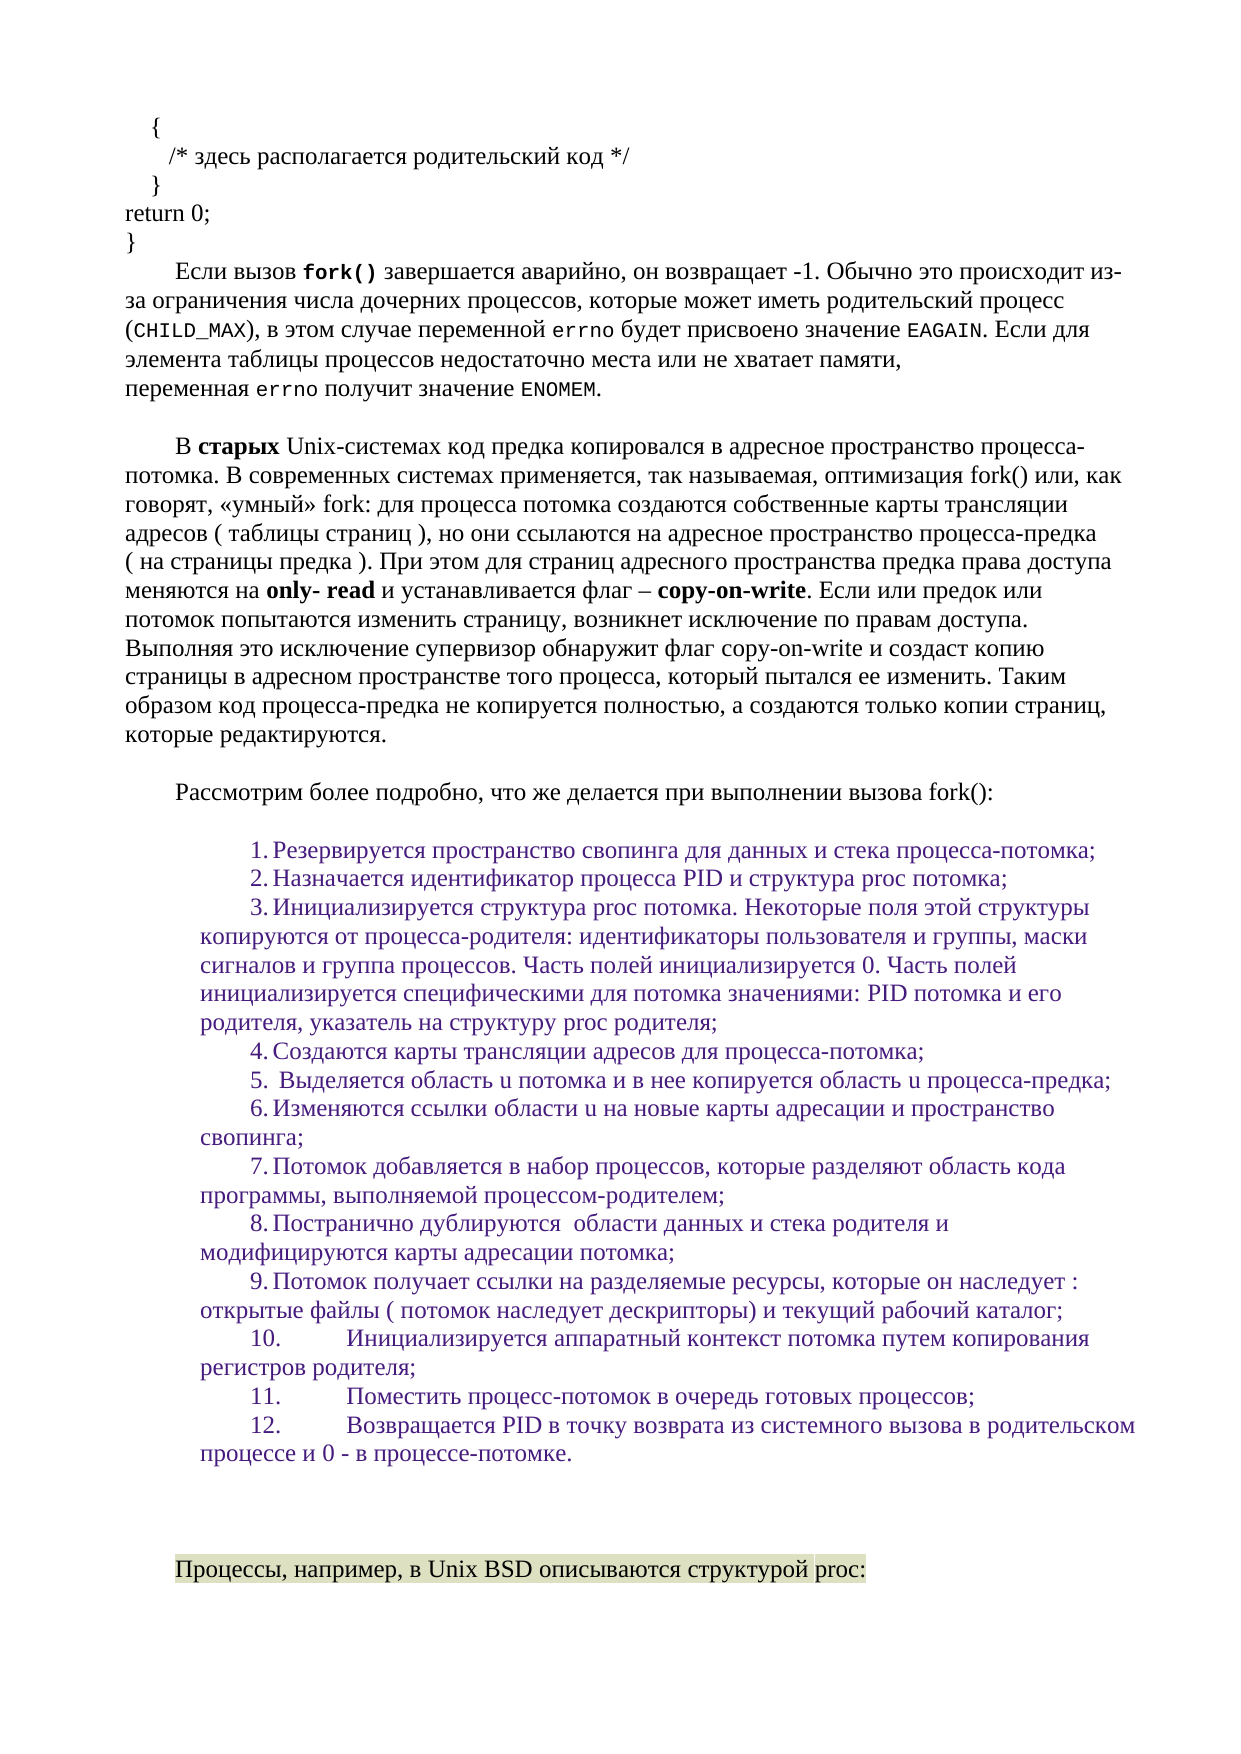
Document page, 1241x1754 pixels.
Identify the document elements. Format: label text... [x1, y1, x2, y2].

list Создаются карты трансляции адресов для процесса-потомка; [200, 1036, 1137, 1065]
list Изменяются ссылки области u на новые карты адресации и пространство свопинга; [200, 1093, 1137, 1151]
list Потомок получает ссылки на разделяемые ресурсы, которые он наследует : открытые файлы ( потомок наследует дескрипторы) и текущий рабочий каталог; [200, 1266, 1137, 1323]
list Назначается идентификатор процесса PID и структура proc потомка; [200, 863, 1137, 892]
text return 0; [125, 198, 1137, 227]
text Процессы, например, в Unix BSD описываются структурой proc: [125, 1554, 1137, 1583]
text } [125, 227, 1137, 256]
text Если вызов fork() завершается аварийно, он возвращает -1. Обычно это происходит из-за ограничения числа дочерних процессов, которые может иметь родительский процесс (CHILD_MAX), в этом случае переменной errno будет присвоено значение EAGAIN. Если для элемента таблицы процессов недостаточно места или не хватает памяти, переменная errno получит значение ENOMEM. [125, 256, 1137, 402]
list Инициализируется структура proc потомка. Некоторые поля этой структуры копируются от процесса-родителя: идентификаторы пользователя и группы, маски сигналов и группа процессов. Часть полей инициализируется 0. Часть полей инициализируется специфическими для потомка значениями: PID потомка и его родителя, указатель на структуру proc родителя; [200, 892, 1137, 1036]
list Потомок добавляется в набор процессов, которые разделяют область кода программы, выполняемой процессом-родителем; [200, 1151, 1137, 1208]
list Выделяется область u потомка и в нее копируется область u процесса-предка; [200, 1065, 1137, 1093]
list Поместить процесс-потомок в очередь готовых процессов; [200, 1381, 1137, 1410]
list Инициализируется аппаратный контекст потомка путем копирования регистров родителя; [200, 1323, 1137, 1381]
text { /* здесь располагается родительский код */ } [125, 112, 1137, 198]
list Возвращается PID в точку возврата из системного вызова в родительском процессе и 0 - в процессе-потомке. [200, 1410, 1137, 1467]
text В старых Unix-системах код предка копировался в адресное пространство процесса-потомка. В современных системах применяется, так называемая, оптимизация fork() или, как говорят, «умный» fork: для процесса потомка создаются собственные карты трансляции адресов ( таблицы страниц ), но они ссылаются на адресное пространство процесса-предка ( на страницы предка ). При этом для страниц адресного пространства предка права доступа меняются на only- read и устанавливается флаг – copy-on-write. Если или предок или потомок попытаются изменить страницу, возникнет исключение по правам доступа. Выполняя это исключение супервизор обнаружит флаг copy-on-write и создаст копию страницы в адресном пространстве того процесса, который пытался ее изменить. Таким образом код процесса-предка не копируется полностью, а создаются только копии страниц, которые редактируются. [125, 431, 1137, 748]
list Резервируется пространство свопинга для данных и стека процесса-потомка; [200, 835, 1137, 863]
list Постранично дублируются области данных и стека родителя и модифицируются карты адресации потомка; [200, 1208, 1137, 1266]
text Рассмотрим более подробно, что же делается при выполнении вызова fork(): [125, 777, 1137, 806]
